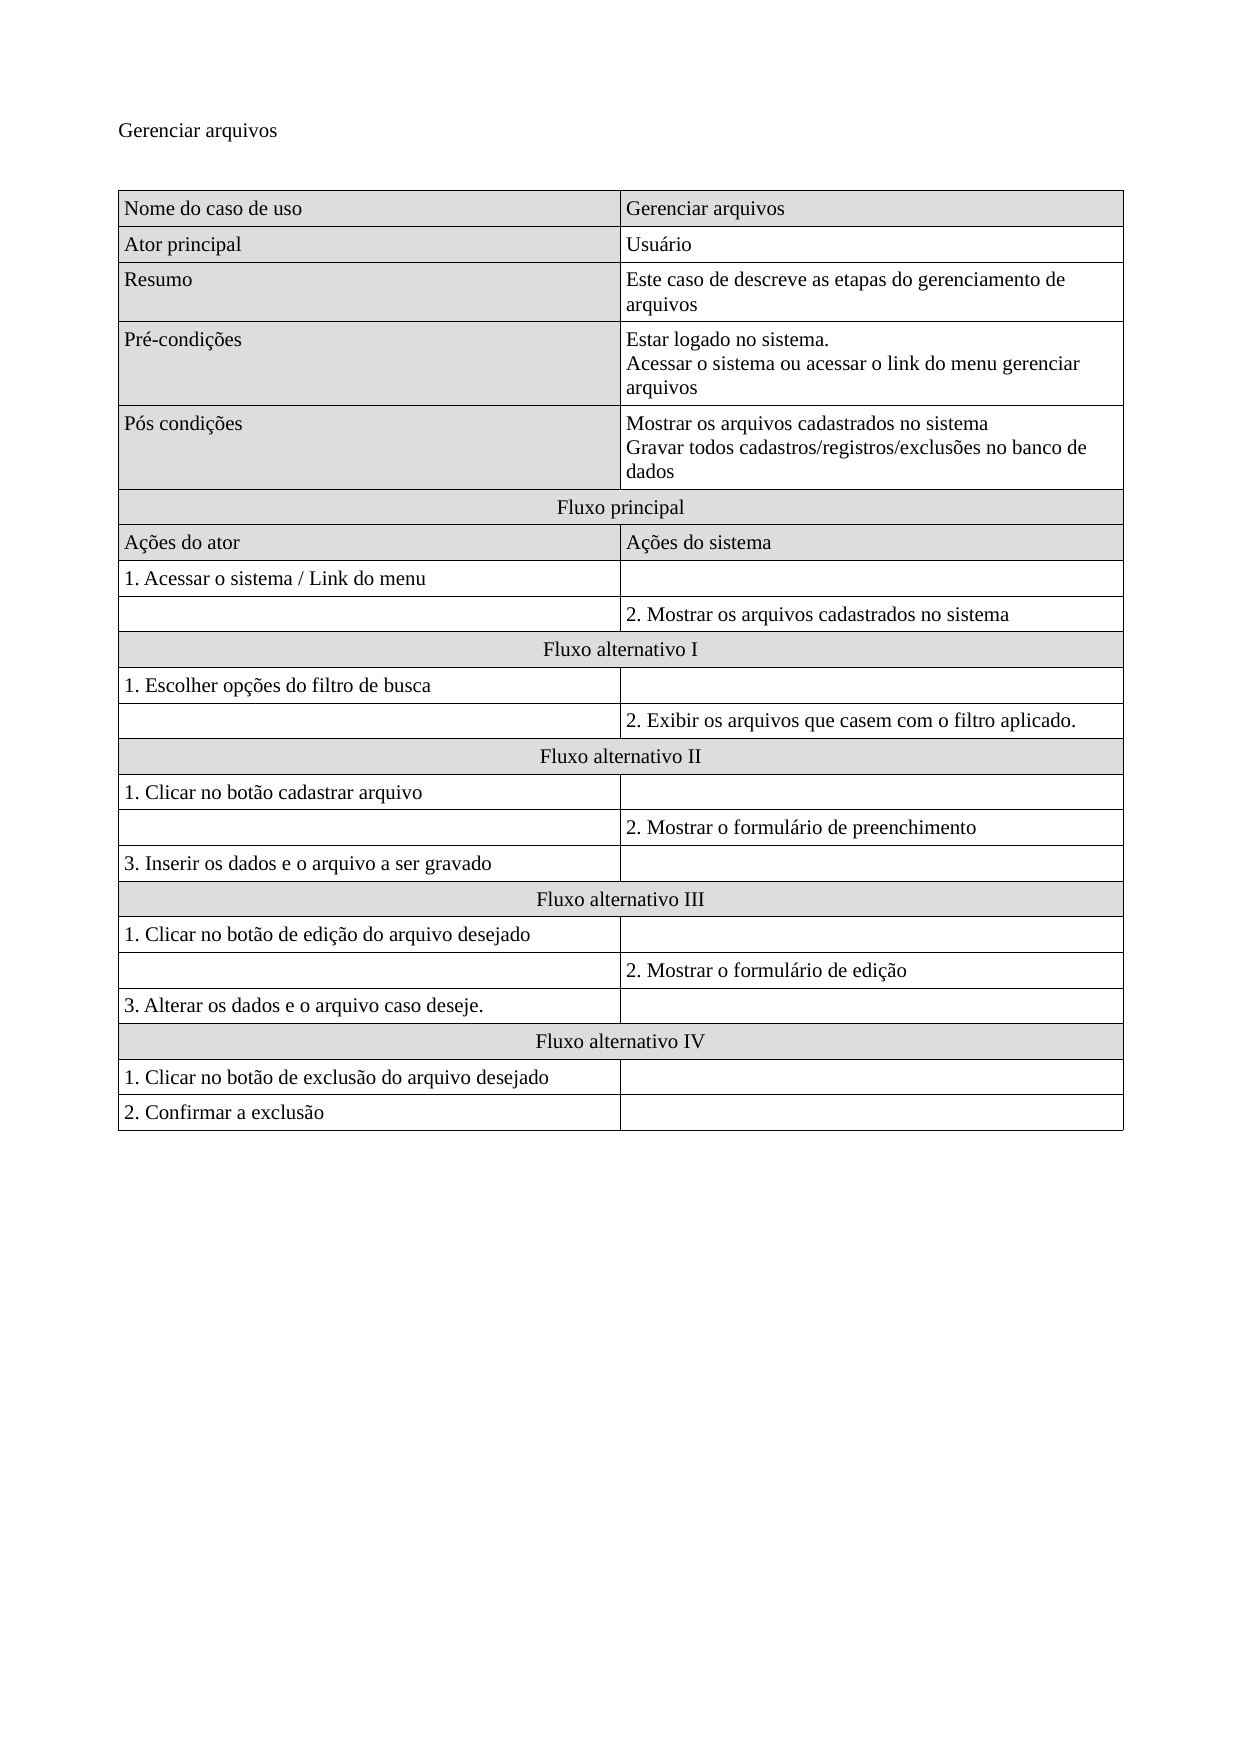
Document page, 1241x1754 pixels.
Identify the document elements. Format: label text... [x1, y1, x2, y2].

table_cell Fluxo alternativo II [119, 739, 1123, 774]
table_cell Estar logado no sistema. Acessar o sistema ou acessar o link do menu gerenciar arquivos [621, 322, 1123, 405]
text Gerenciar arquivos [118, 118, 1122, 142]
table_cell Fluxo alternativo I [119, 632, 1123, 667]
table_cell 2. Mostrar o formulário de preenchimento [621, 810, 1123, 845]
table_cell [119, 597, 620, 631]
table_cell 3. Inserir os dados e o arquivo a ser gravado [119, 846, 620, 881]
table_cell 2. Mostrar os arquivos cadastrados no sistema [621, 597, 1123, 631]
table_cell Ator principal [119, 227, 620, 262]
table_cell 1. Clicar no botão de edição do arquivo desejado [119, 917, 620, 952]
table_cell 3. Alterar os dados e o arquivo caso deseje. [119, 989, 620, 1023]
table_cell 2. Confirmar a exclusão [119, 1095, 620, 1130]
table_cell [621, 989, 1123, 1023]
table_cell 1. Escolher opções do filtro de busca [119, 668, 620, 702]
table_cell Ações do ator [119, 525, 620, 560]
table_cell Fluxo alternativo III [119, 882, 1123, 916]
table_cell Este caso de descreve as etapas do gerenciamento de arquivos [621, 263, 1123, 321]
table_cell [621, 561, 1123, 596]
table_cell [119, 704, 620, 738]
table_cell Usuário [621, 227, 1123, 262]
table_cell 1. Clicar no botão de exclusão do arquivo desejado [119, 1060, 620, 1094]
table_cell Resumo [119, 263, 620, 321]
table_cell Pré-condições [119, 322, 620, 405]
table_cell Pós condições [119, 406, 620, 489]
table_header Nome do caso de uso [119, 191, 620, 226]
table_cell 2. Mostrar o formulário de edição [621, 953, 1123, 987]
table_cell [621, 775, 1123, 809]
table_cell [119, 810, 620, 845]
table_cell Ações do sistema [621, 525, 1123, 560]
table_cell [621, 1060, 1123, 1094]
table_cell 2. Exibir os arquivos que casem com o filtro aplicado. [621, 704, 1123, 738]
table_cell Fluxo alternativo IV [119, 1024, 1123, 1059]
table_cell [621, 668, 1123, 702]
table_cell Fluxo principal [119, 490, 1123, 524]
table_cell [621, 846, 1123, 881]
table_header Gerenciar arquivos [621, 191, 1123, 226]
table_cell [621, 917, 1123, 952]
table_cell 1. Acessar o sistema / Link do menu [119, 561, 620, 596]
table_cell Mostrar os arquivos cadastrados no sistema Gravar todos cadastros/registros/exclusões no banco de dados [621, 406, 1123, 489]
table_cell [119, 953, 620, 987]
table_cell 1. Clicar no botão cadastrar arquivo [119, 775, 620, 809]
table_cell [621, 1095, 1123, 1130]
